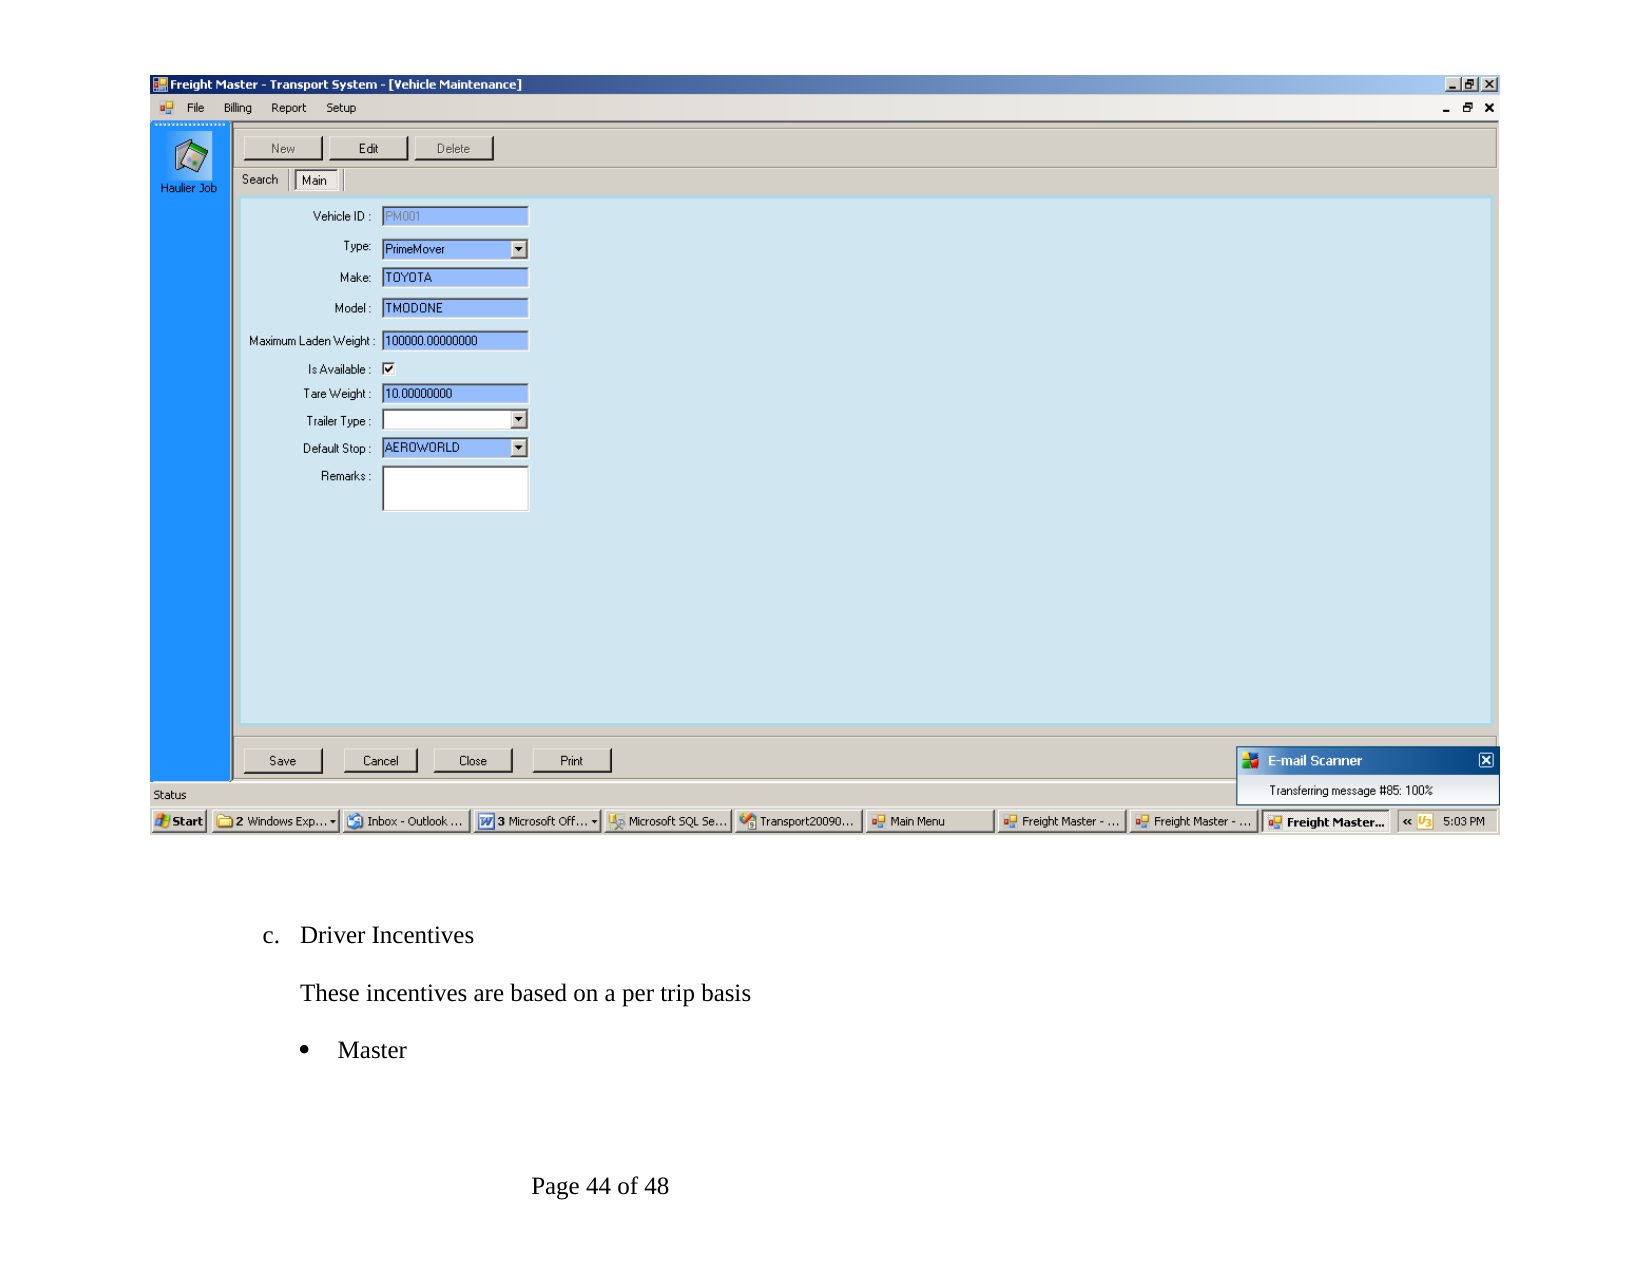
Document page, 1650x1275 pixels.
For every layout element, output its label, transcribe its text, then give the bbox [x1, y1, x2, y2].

text These incentives are based on a per trip basis [300, 978, 1500, 1007]
picture [150, 75, 1500, 835]
list Driver Incentives [262, 921, 1500, 949]
list Master [300, 1036, 1500, 1064]
